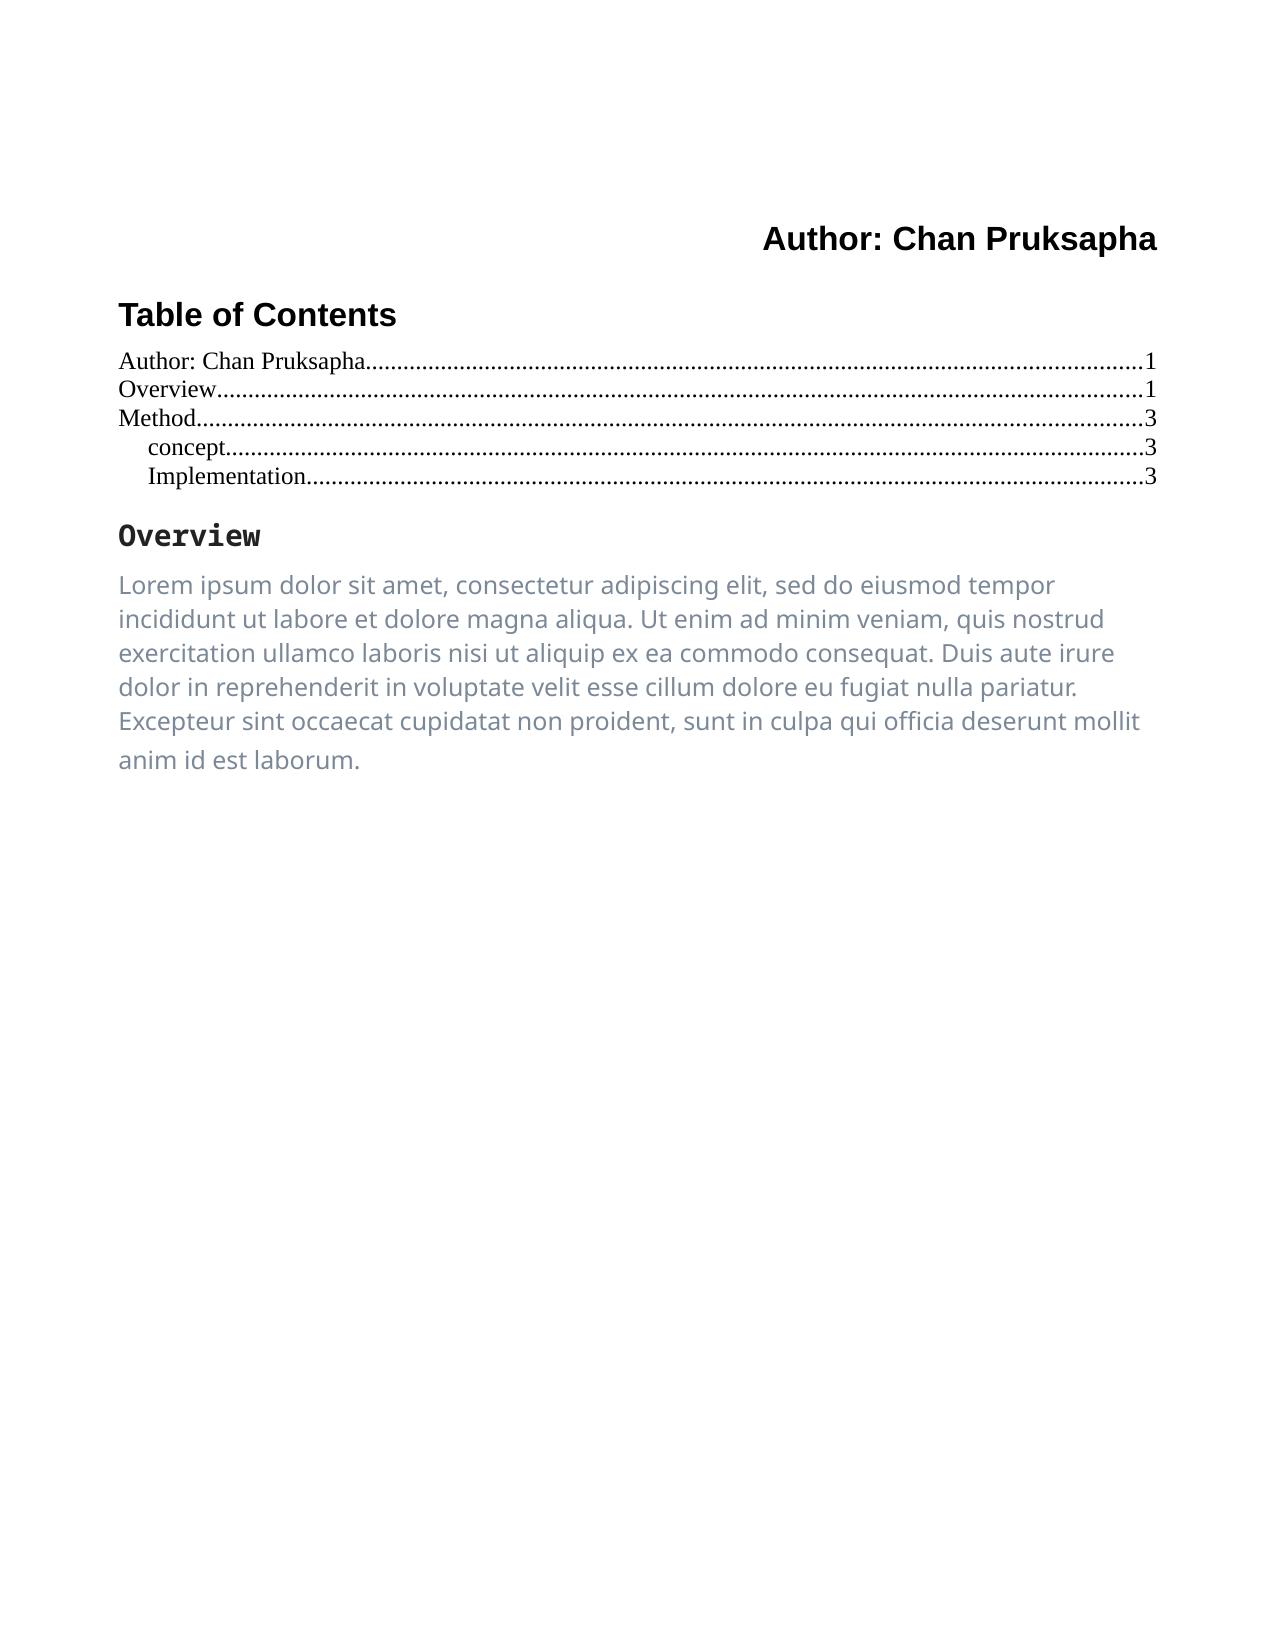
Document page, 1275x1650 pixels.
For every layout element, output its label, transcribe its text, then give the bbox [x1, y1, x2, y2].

text Overview 1 [118, 374, 1157, 403]
text Method 3 [118, 403, 1157, 432]
subtitle Overview [118, 514, 1157, 555]
text Author: Chan Pruksapha 1 [118, 346, 1157, 374]
subtitle Author: Chan Pruksapha [118, 219, 1157, 257]
subtitle Table of Contents [118, 295, 1157, 333]
text concept 3 [148, 432, 1157, 461]
text Lorem ipsum dolor sit amet, consectetur adipiscing elit, sed do eiusmod tempor incididunt ut labore et dolore magna aliqua. Ut enim ad minim veniam, quis nostrud exercitation ullamco laboris nisi ut aliquip ex ea commodo consequat. Duis aute irure dolor in reprehenderit in voluptate velit esse cillum dolore eu fugiat nulla pariatur. Excepteur sint occaecat cupidatat non proident, sunt in culpa qui officia deserunt mollit anim id est laborum. [118, 567, 1157, 778]
text Implementation 3 [148, 461, 1157, 489]
